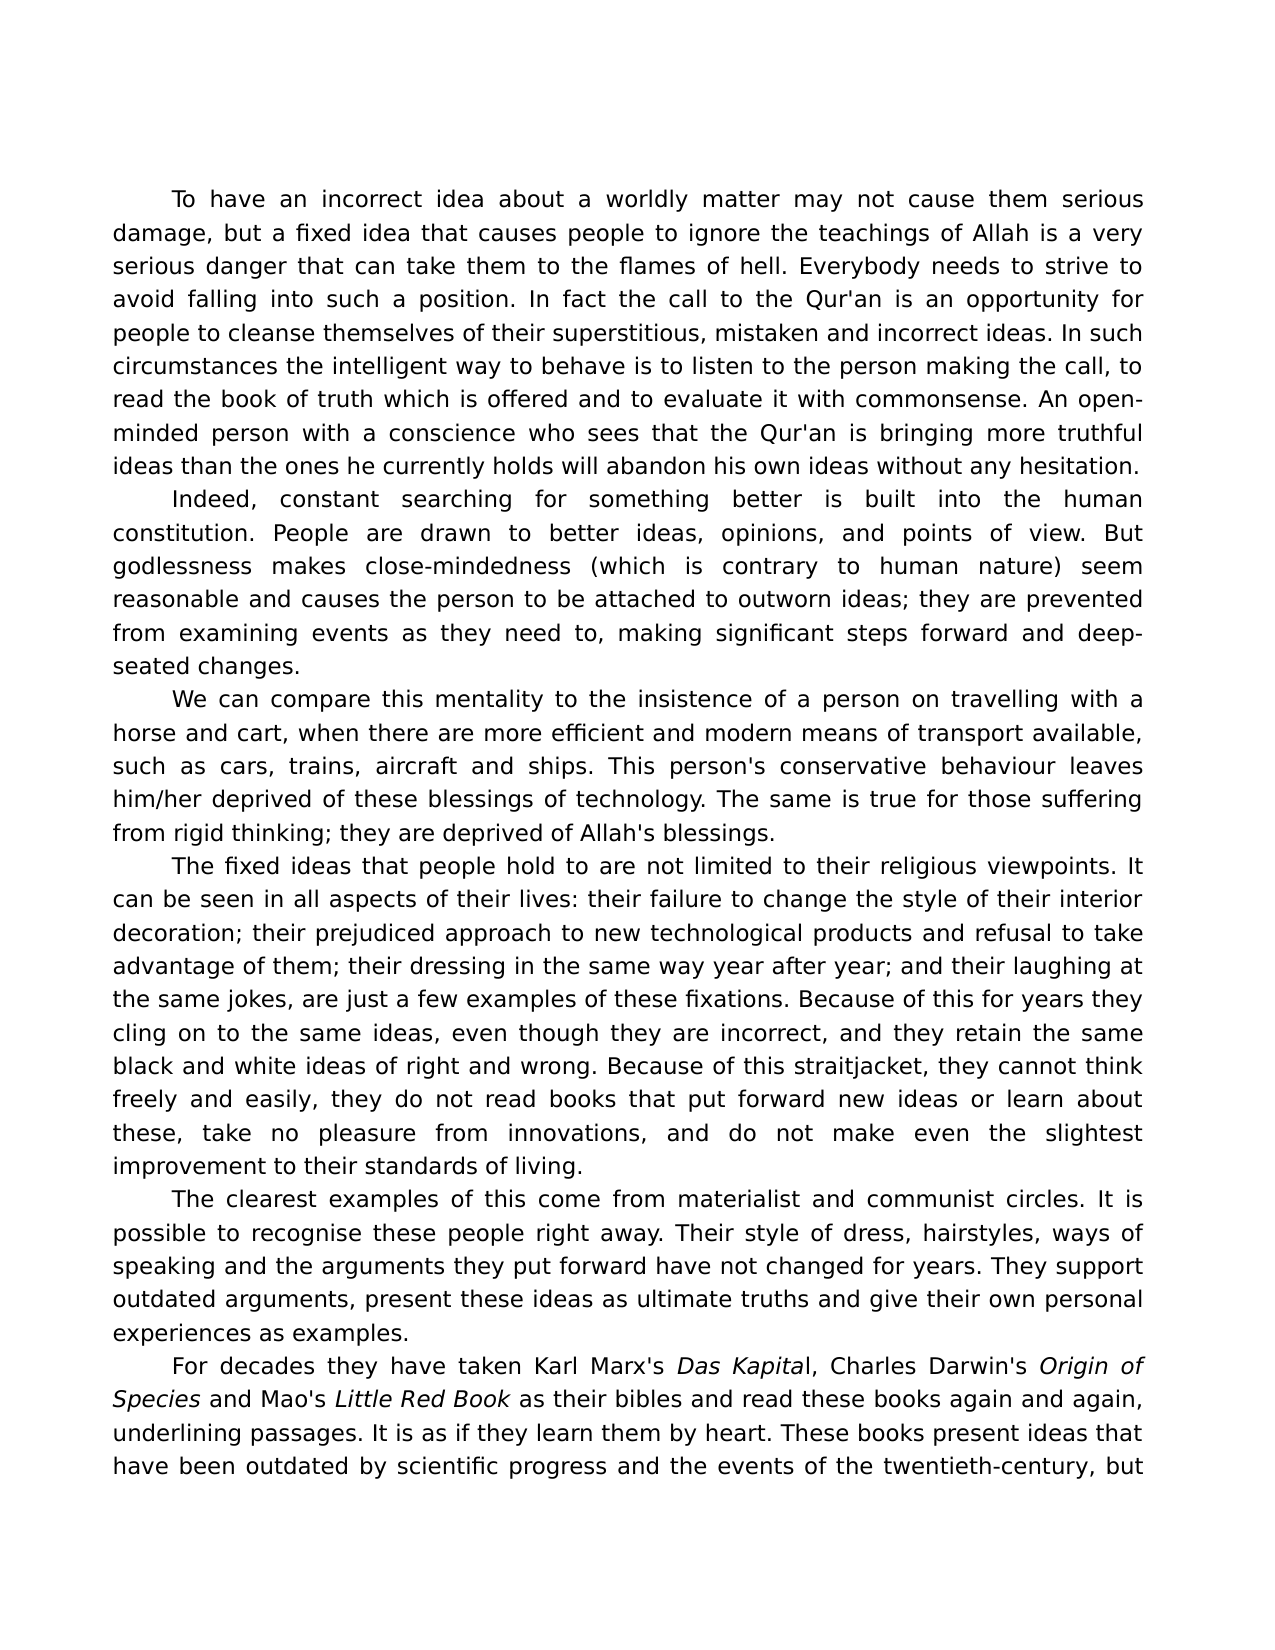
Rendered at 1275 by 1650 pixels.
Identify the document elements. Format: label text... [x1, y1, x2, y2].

text For decades they have taken Karl Marx's Das Kapital, Charles Darwin's Origin of Species and Mao's Little Red Book as their bibles and read these books again and again, underlining passages. It is as if they learn them by heart. These books present ideas that have been outdated by scientific progress and the events of the twentieth-century, but [112, 1348, 1145, 1481]
text The clearest examples of this come from materialist and communist circles. It is possible to recognise these people right away. Their style of dress, hairstyles, ways of speaking and the arguments they put forward have not changed for years. They support outdated arguments, present these ideas as ultimate truths and give their own personal experiences as examples. [112, 1181, 1145, 1348]
text Indeed, constant searching for something better is built into the human constitution. People are drawn to better ideas, opinions, and points of view. But godlessness makes close-mindedness (which is contrary to human nature) seem reasonable and causes the person to be attached to outworn ideas; they are prevented from examining events as they need to, making significant steps forward and deep-seated changes. [112, 481, 1145, 681]
text To have an incorrect idea about a worldly matter may not cause them serious damage, but a fixed idea that causes people to ignore the teachings of Allah is a very serious danger that can take them to the flames of hell. Everybody needs to strive to avoid falling into such a position. In fact the call to the Qur'an is an opportunity for people to cleanse themselves of their superstitious, mistaken and incorrect ideas. In such circumstances the intelligent way to behave is to listen to the person making the call, to read the book of truth which is offered and to evaluate it with commonsense. An open-minded person with a conscience who sees that the Qur'an is bringing more truthful ideas than the ones he currently holds will abandon his own ideas without any hesitation. [112, 181, 1145, 481]
text We can compare this mentality to the insistence of a person on travelling with a horse and cart, when there are more efficient and modern means of transport available, such as cars, trains, aircraft and ships. This person's conservative behaviour leaves him/her deprived of these blessings of technology. The same is true for those suffering from rigid thinking; they are deprived of Allah's blessings. [112, 681, 1145, 848]
text The fixed ideas that people hold to are not limited to their religious viewpoints. It can be seen in all aspects of their lives: their failure to change the style of their interior decoration; their prejudiced approach to new technological products and refusal to take advantage of them; their dressing in the same way year after year; and their laughing at the same jokes, are just a few examples of these fixations. Because of this for years they cling on to the same ideas, even though they are incorrect, and they retain the same black and white ideas of right and wrong. Because of this straitjacket, they cannot think freely and easily, they do not read books that put forward new ideas or learn about these, take no pleasure from innovations, and do not make even the slightest improvement to their standards of living. [112, 848, 1145, 1181]
